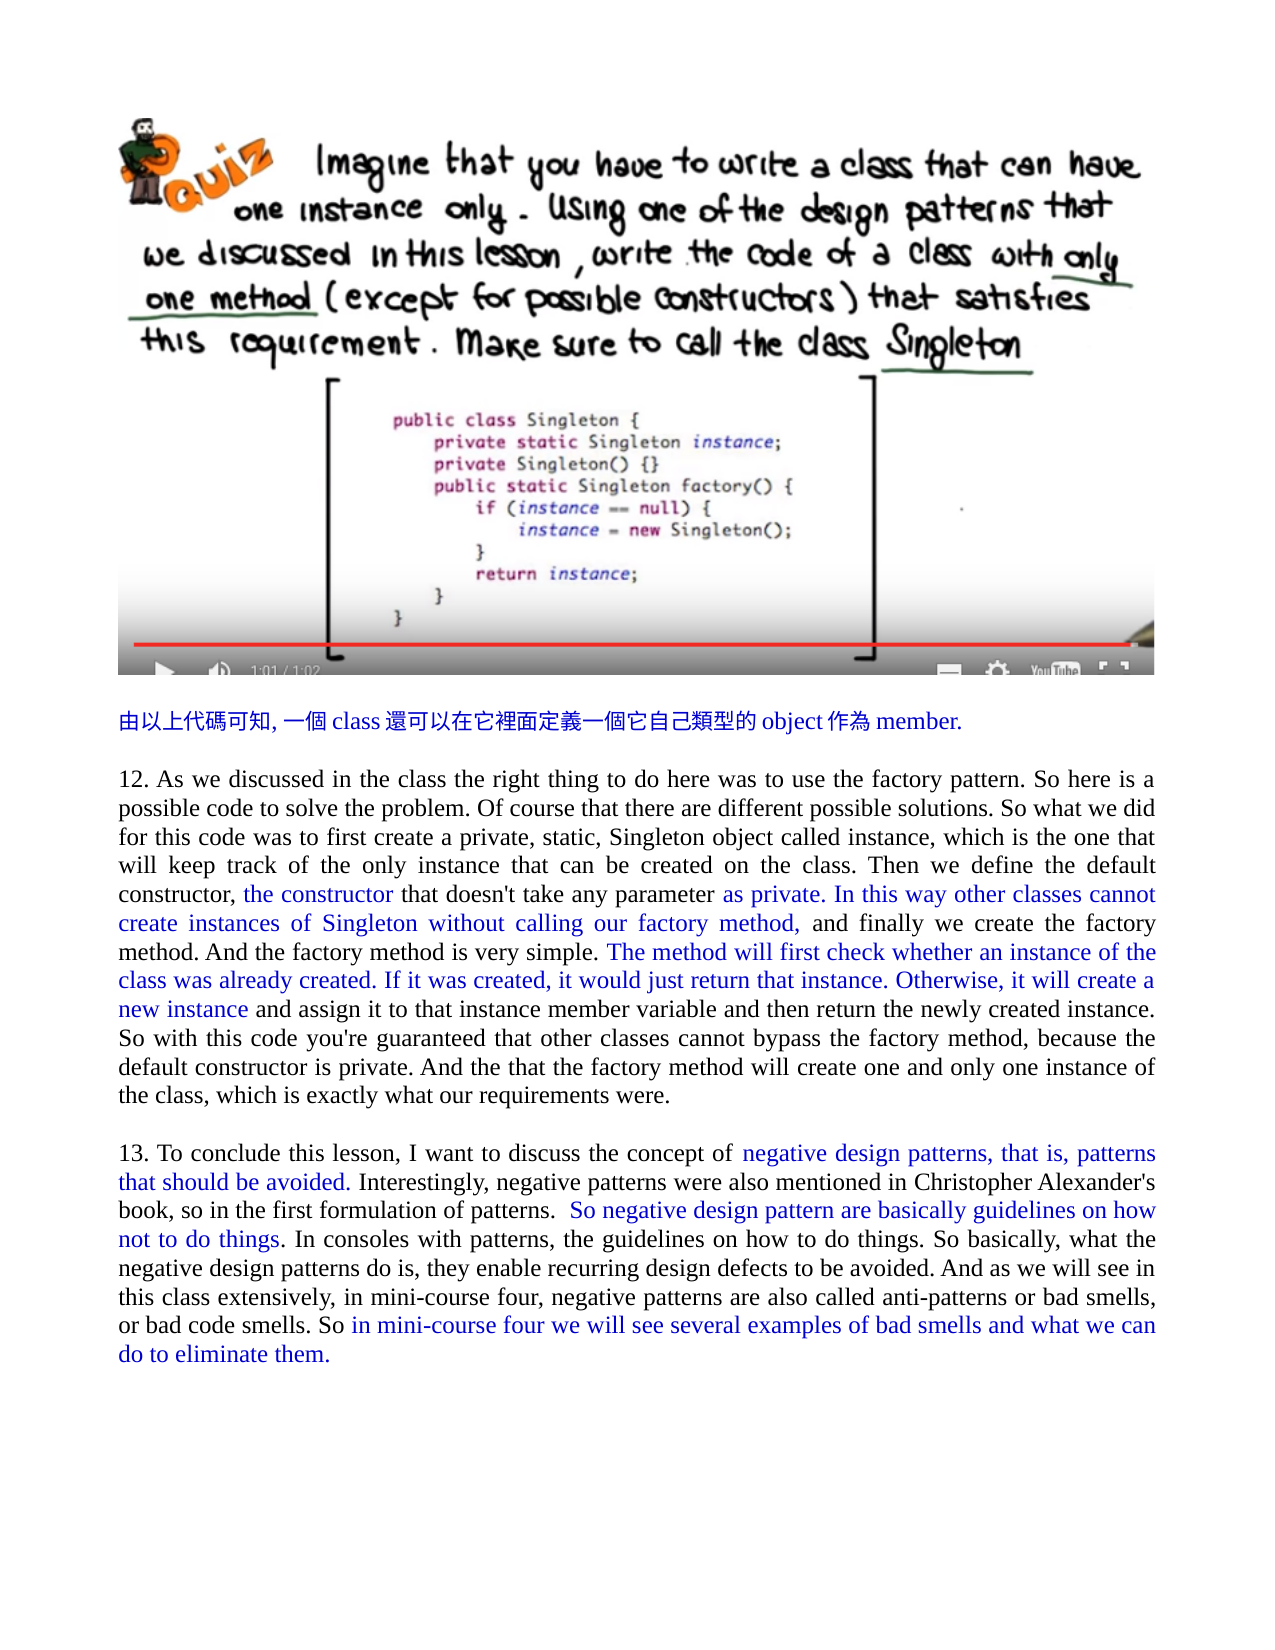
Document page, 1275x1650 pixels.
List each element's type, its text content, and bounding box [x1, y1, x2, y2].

text 由以上代碼可知, 一個class還可以在它裡面定義一個它自己類型的object作為member. [118, 704, 1157, 735]
text 12. As we discussed in the class the right thing to do here was to use the factory pattern. So here is a possible code to solve the problem. Of course that there are different possible solutions. So what we did for this code was to first create a private, static, Singleton object called instance, which is the one that will keep track of the only instance that can be created on the class. Then we define the default constructor, the constructor that doesn't take any parameter as private. In this way other classes cannot create instances of Singleton without calling our factory method, and finally we create the factory method. And the factory method is very simple. The method will first check whether an instance of the class was already created. If it was created, it would just return that instance. Otherwise, it will create a new instance and assign it to that instance member variable and then return the newly created instance. So with this code you're guaranteed that other classes cannot bypass the factory method, because the default constructor is private. And the that the factory method will create one and only one instance of the class, which is exactly what our requirements were. [118, 764, 1157, 1109]
picture [118, 118, 1157, 675]
text 13. To conclude this lesson, I want to discuss the concept of negative design patterns, that is, patterns that should be avoided. Interestingly, negative patterns were also mentioned in Christopher Alexander's book, so in the first formulation of patterns. So negative design pattern are basically guidelines on how not to do things. In consoles with patterns, the guidelines on how to do things. So basically, what the negative design patterns do is, they enable recurring design defects to be avoided. And as we will see in this class extensively, in mini-course four, negative patterns are also called anti-patterns or bad smells, or bad code smells. So in mini-course four we will see several examples of bad smells and what we can do to eliminate them. [118, 1138, 1157, 1368]
